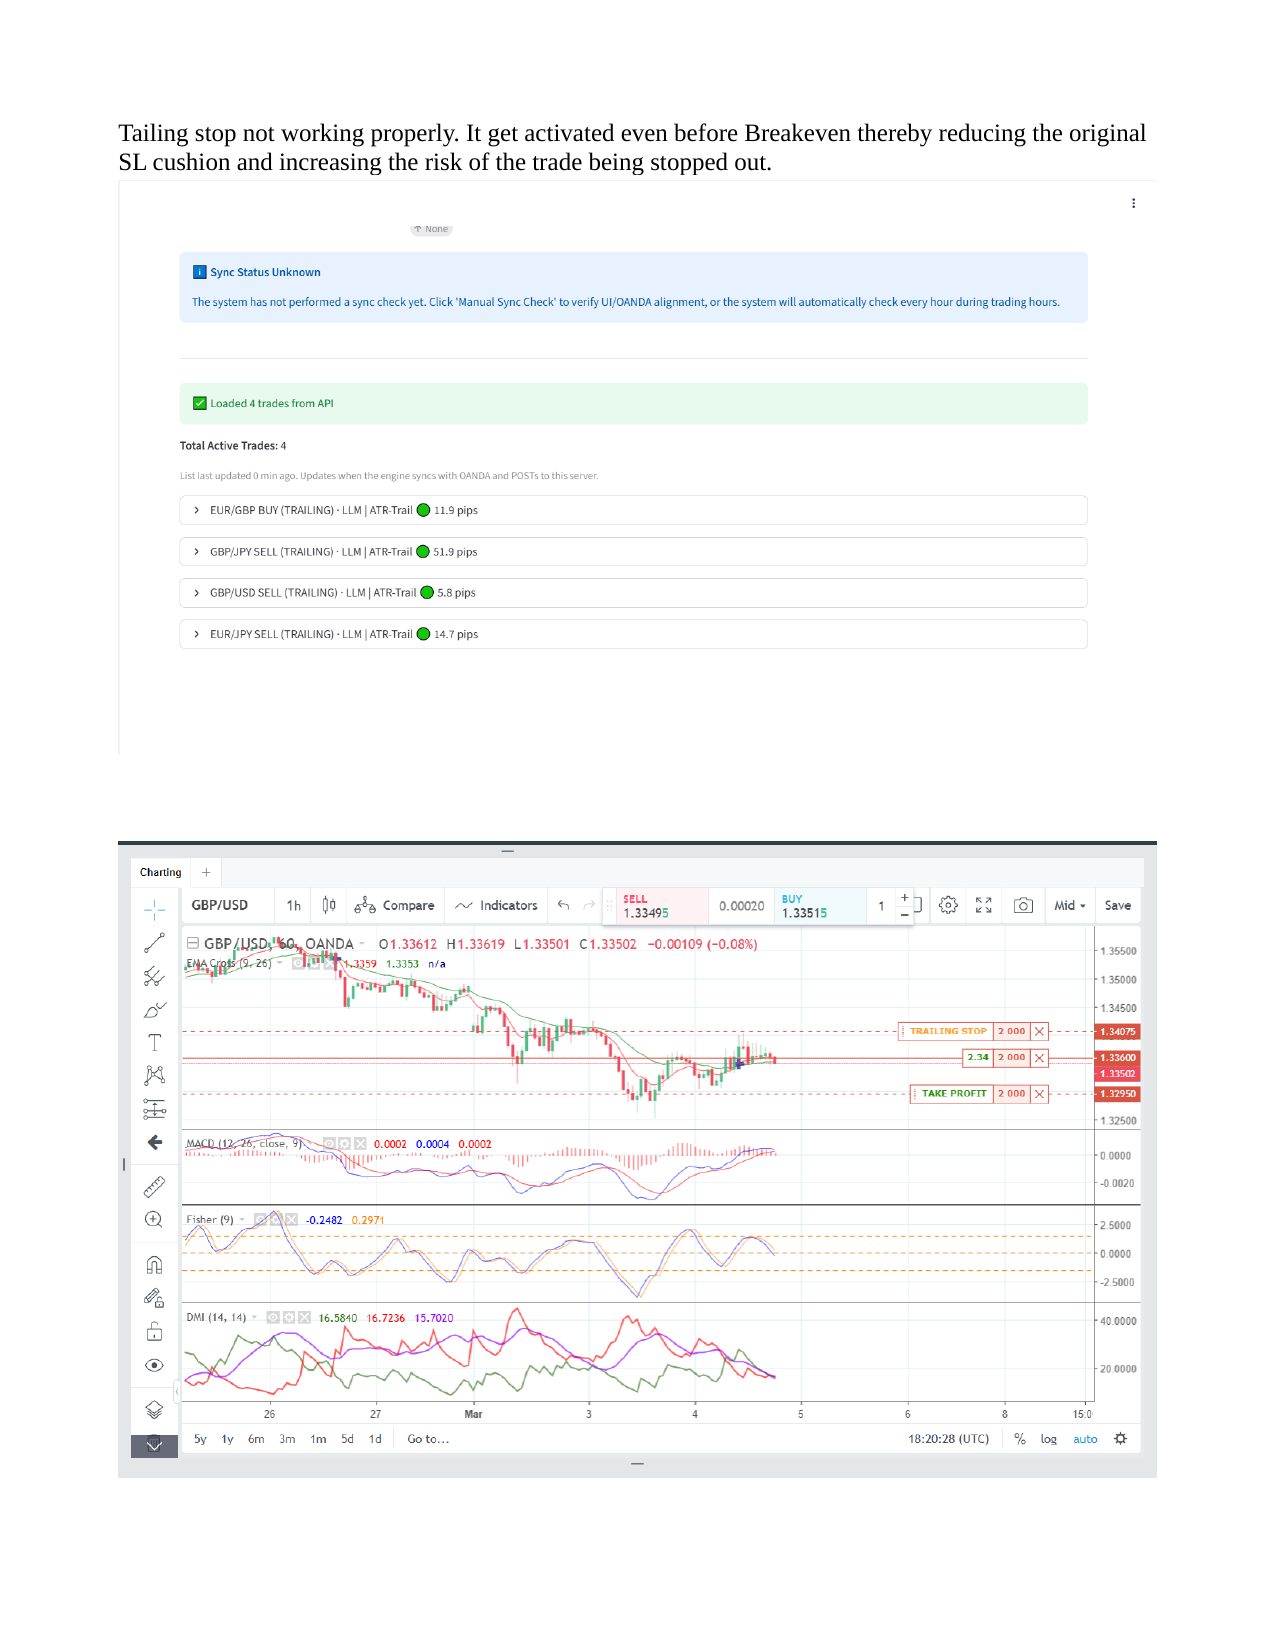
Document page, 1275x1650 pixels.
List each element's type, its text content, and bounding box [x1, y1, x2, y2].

text Tailing stop not working properly. It get activated even before Breakeven thereby reducing the original SL cushion and increasing the risk of the trade being stopped out. [118, 118, 1157, 175]
picture [118, 175, 1157, 755]
picture [118, 841, 1157, 1478]
